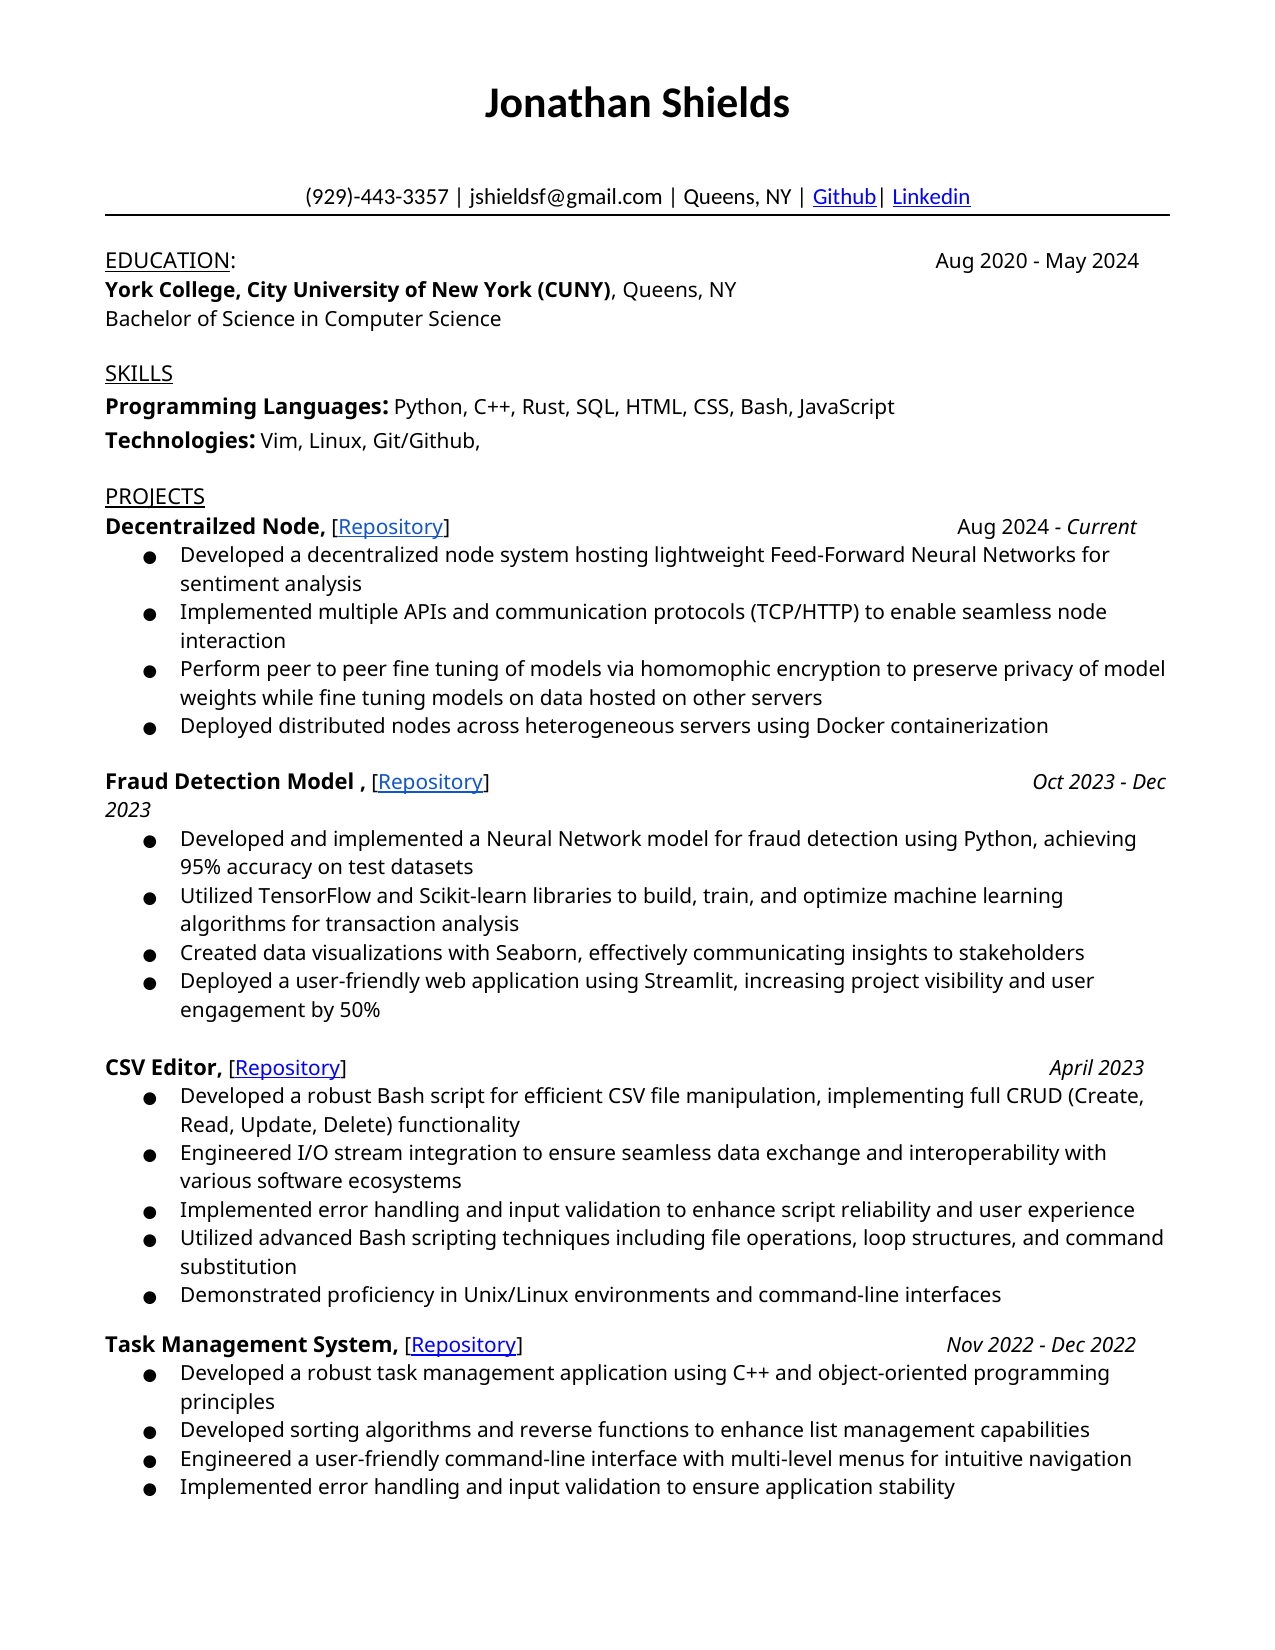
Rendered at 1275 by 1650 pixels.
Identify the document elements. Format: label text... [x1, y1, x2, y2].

list Developed a robust task management application using C++ and object-oriented programming principles [142, 1358, 1170, 1415]
list Deployed distributed nodes across heterogeneous servers using Docker containerization [142, 711, 1170, 739]
list Implemented multiple APIs and communication protocols (TCP/HTTP) to enable seamless node interaction [142, 597, 1170, 654]
text Programming Languages: Python, C++, Rust, SQL, HTML, CSS, Bash, JavaScript [105, 387, 1170, 421]
list Perform peer to peer fine tuning of models via homomophic encryption to preserve privacy of model weights while fine tuning models on data hosted on other servers [142, 654, 1170, 711]
list Developed sorting algorithms and reverse functions to enhance list management capabilities [142, 1415, 1170, 1444]
text Fraud Detection Model , [Repository] Oct 2023 - Dec 2023 [105, 766, 1170, 824]
list Developed a robust Bash script for efficient CSV file manipulation, implementing full CRUD (Create, Read, Update, Delete) functionality [142, 1081, 1170, 1138]
list Implemented error handling and input validation to ensure application stability [142, 1472, 1170, 1501]
text Bachelor of Science in Computer Science [105, 304, 1170, 332]
list Utilized advanced Bash scripting techniques including file operations, loop structures, and command substitution [142, 1223, 1170, 1280]
list Deployed a user-friendly web application using Streamlit, increasing project visibility and user engagement by 50% [142, 966, 1170, 1023]
text Jonathan Shields [105, 75, 1170, 128]
list Developed and implemented a Neural Network model for fraud detection using Python, achieving 95% accuracy on test datasets [142, 824, 1170, 881]
text SKILLS [105, 357, 1170, 387]
text York College, City University of New York (CUNY), Queens, NY [105, 275, 1170, 304]
text PROJECTS [105, 481, 1170, 511]
list Engineered a user-friendly command-line interface with multi-level menus for intuitive navigation [142, 1444, 1170, 1472]
text (929)-443-3357 | jshieldsf@gmail.com | Queens, NY | Github| Linkedin [105, 182, 1170, 214]
text Technologies: Vim, Linux, Git/Github, [105, 421, 1170, 455]
list Implemented error handling and input validation to enhance script reliability and user experience [142, 1195, 1170, 1223]
text EDUCATION: Aug 2020 - May 2024 [105, 245, 1170, 275]
list Developed a decentralized node system hosting lightweight Feed-Forward Neural Networks for sentiment analysis [142, 540, 1170, 597]
list Created data visualizations with Seaborn, effectively communicating insights to stakeholders [142, 938, 1170, 966]
list Utilized TensorFlow and Scikit-learn libraries to build, train, and optimize machine learning algorithms for transaction analysis [142, 881, 1170, 938]
text Decentrailzed Node, [Repository] Aug 2024 - Current [105, 511, 1170, 540]
list Demonstrated proficiency in Unix/Linux environments and command-line interfaces [142, 1280, 1170, 1309]
text CSV Editor, [Repository] April 2023 [105, 1052, 1170, 1081]
list Engineered I/O stream integration to ensure seamless data exchange and interoperability with various software ecosystems [142, 1138, 1170, 1195]
text Task Management System, [Repository] Nov 2022 - Dec 2022 [105, 1329, 1170, 1358]
